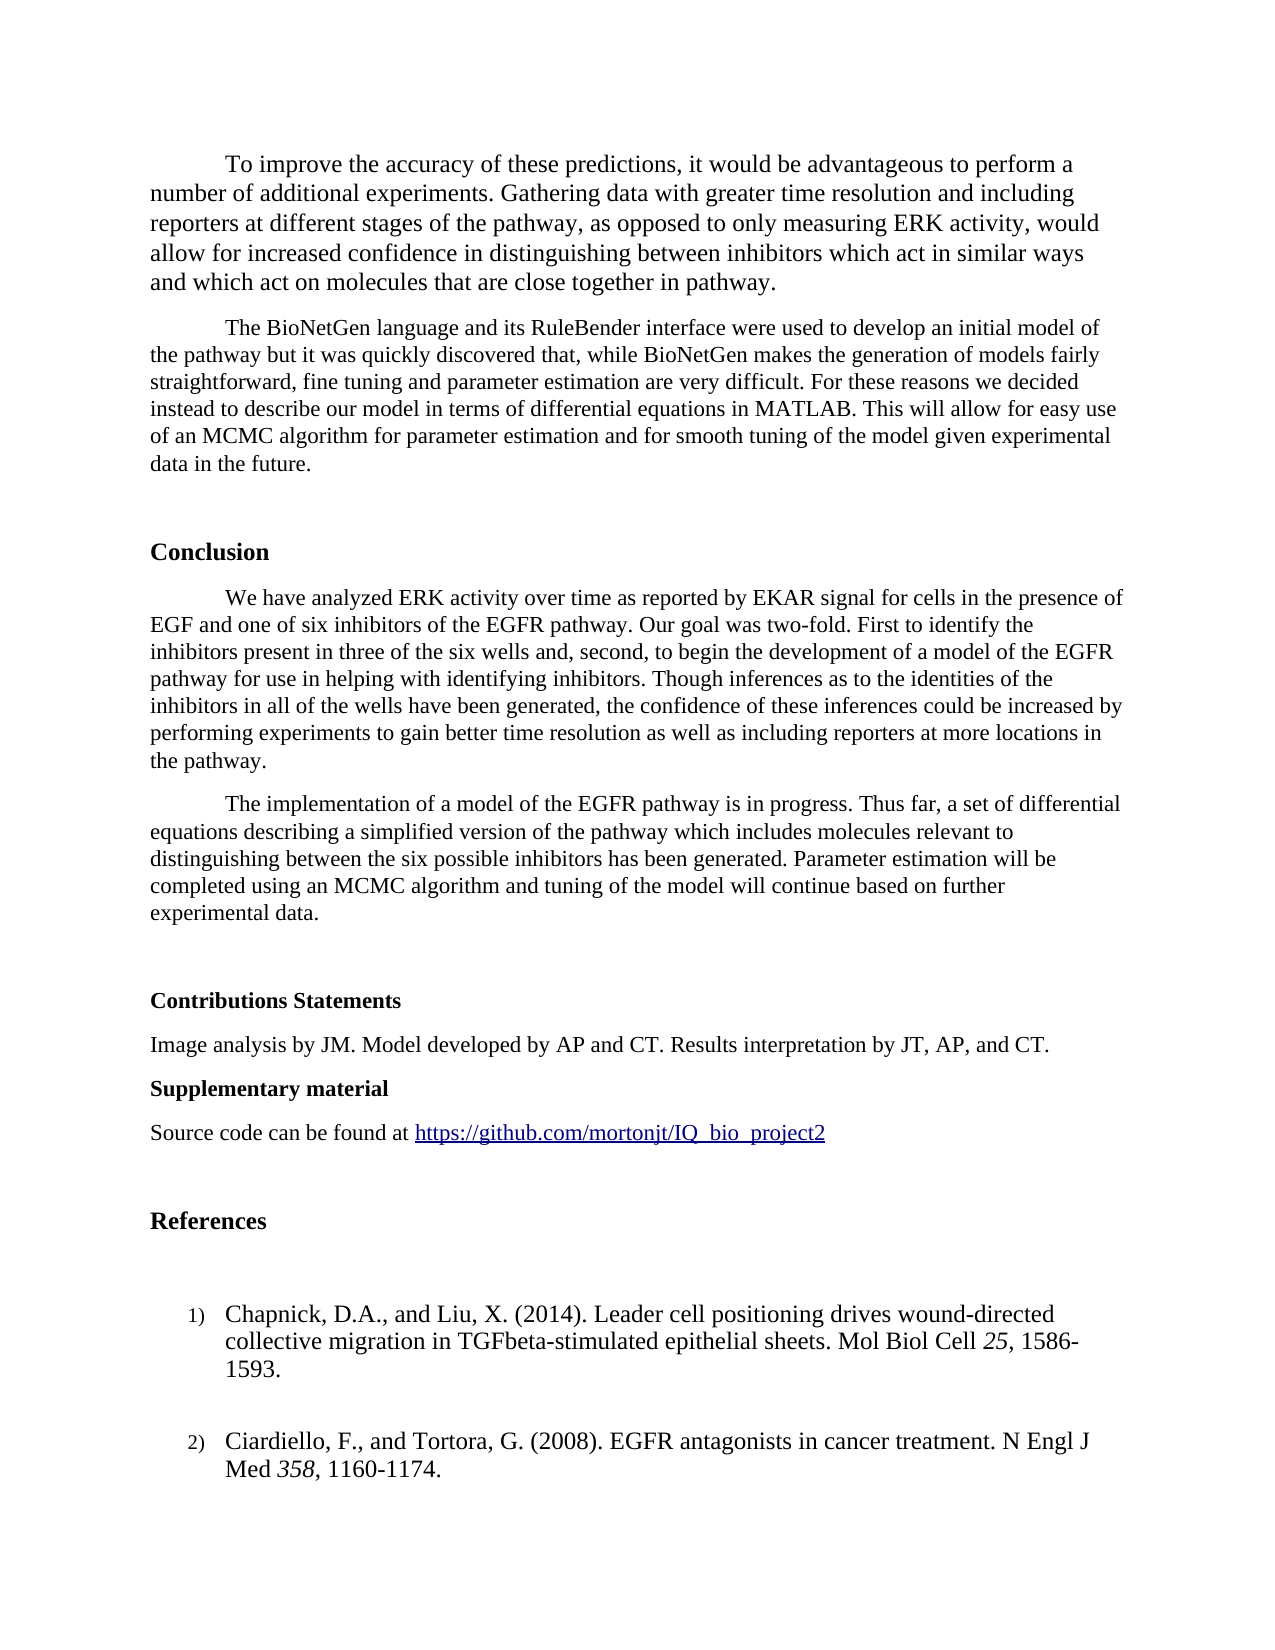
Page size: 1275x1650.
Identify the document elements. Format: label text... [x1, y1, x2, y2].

list Ciardiello, F., and Tortora, G. (2008). EGFR antagonists in cancer treatment. N Engl J Med 358, 1160-1174. [187, 1427, 1125, 1483]
text The BioNetGen language and its RuleBender interface were used to develop an initial model of the pathway but it was quickly discovered that, while BioNetGen makes the generation of models fairly straightforward, fine tuning and parameter estimation are very difficult. For these reasons we decided instead to describe our model in terms of differential equations in MATLAB. This will allow for easy use of an MCMC algorithm for parameter estimation and for smooth tuning of the model given experimental data in the future. [150, 314, 1125, 476]
text We have analyzed ERK activity over time as reported by EKAR signal for cells in the presence of EGF and one of six inhibitors of the EGFR pathway. Our goal was two-fold. First to identify the inhibitors present in three of the six wells and, second, to begin the development of a model of the EGFR pathway for use in helping with identifying inhibitors. Though inferences as to the identities of the inhibitors in all of the wells have been generated, the confidence of these inferences could be increased by performing experiments to gain better time resolution as well as including reporters at more locations in the pathway. [150, 584, 1125, 773]
text Contributions Statements [150, 988, 1125, 1013]
text Source code can be found at https://github.com/mortonjt/IQ_bio_project2 [150, 1119, 1125, 1145]
text To improve the accuracy of these predictions, it would be advantageous to perform a number of additional experiments. Gathering data with greater time resolution and including reporters at different stages of the pathway, as opposed to only measuring ERK activity, would allow for increased confidence in distinguishing between inhibitors which act in similar ways and which act on molecules that are close together in pathway. [150, 150, 1125, 296]
text Image analysis by JM. Model developed by AP and CT. Results interpretation by JT, AP, and CT. [150, 1032, 1125, 1057]
text References [150, 1207, 1125, 1235]
text Supplementary material [150, 1076, 1125, 1101]
text Conclusion [150, 538, 1125, 566]
text The implementation of a model of the EGFR pathway is in progress. Thus far, a set of differential equations describing a simplified version of the pathway which includes molecules relevant to distinguishing between the six possible inhibitors has been generated. Parameter estimation will be completed using an MCMC algorithm and tuning of the model will continue based on further experimental data. [150, 791, 1125, 926]
list Chapnick, D.A., and Liu, X. (2014). Leader cell positioning drives wound-directed collective migration in TGFbeta-stimulated epithelial sheets. Mol Biol Cell 25, 1586-1593. [187, 1300, 1125, 1383]
